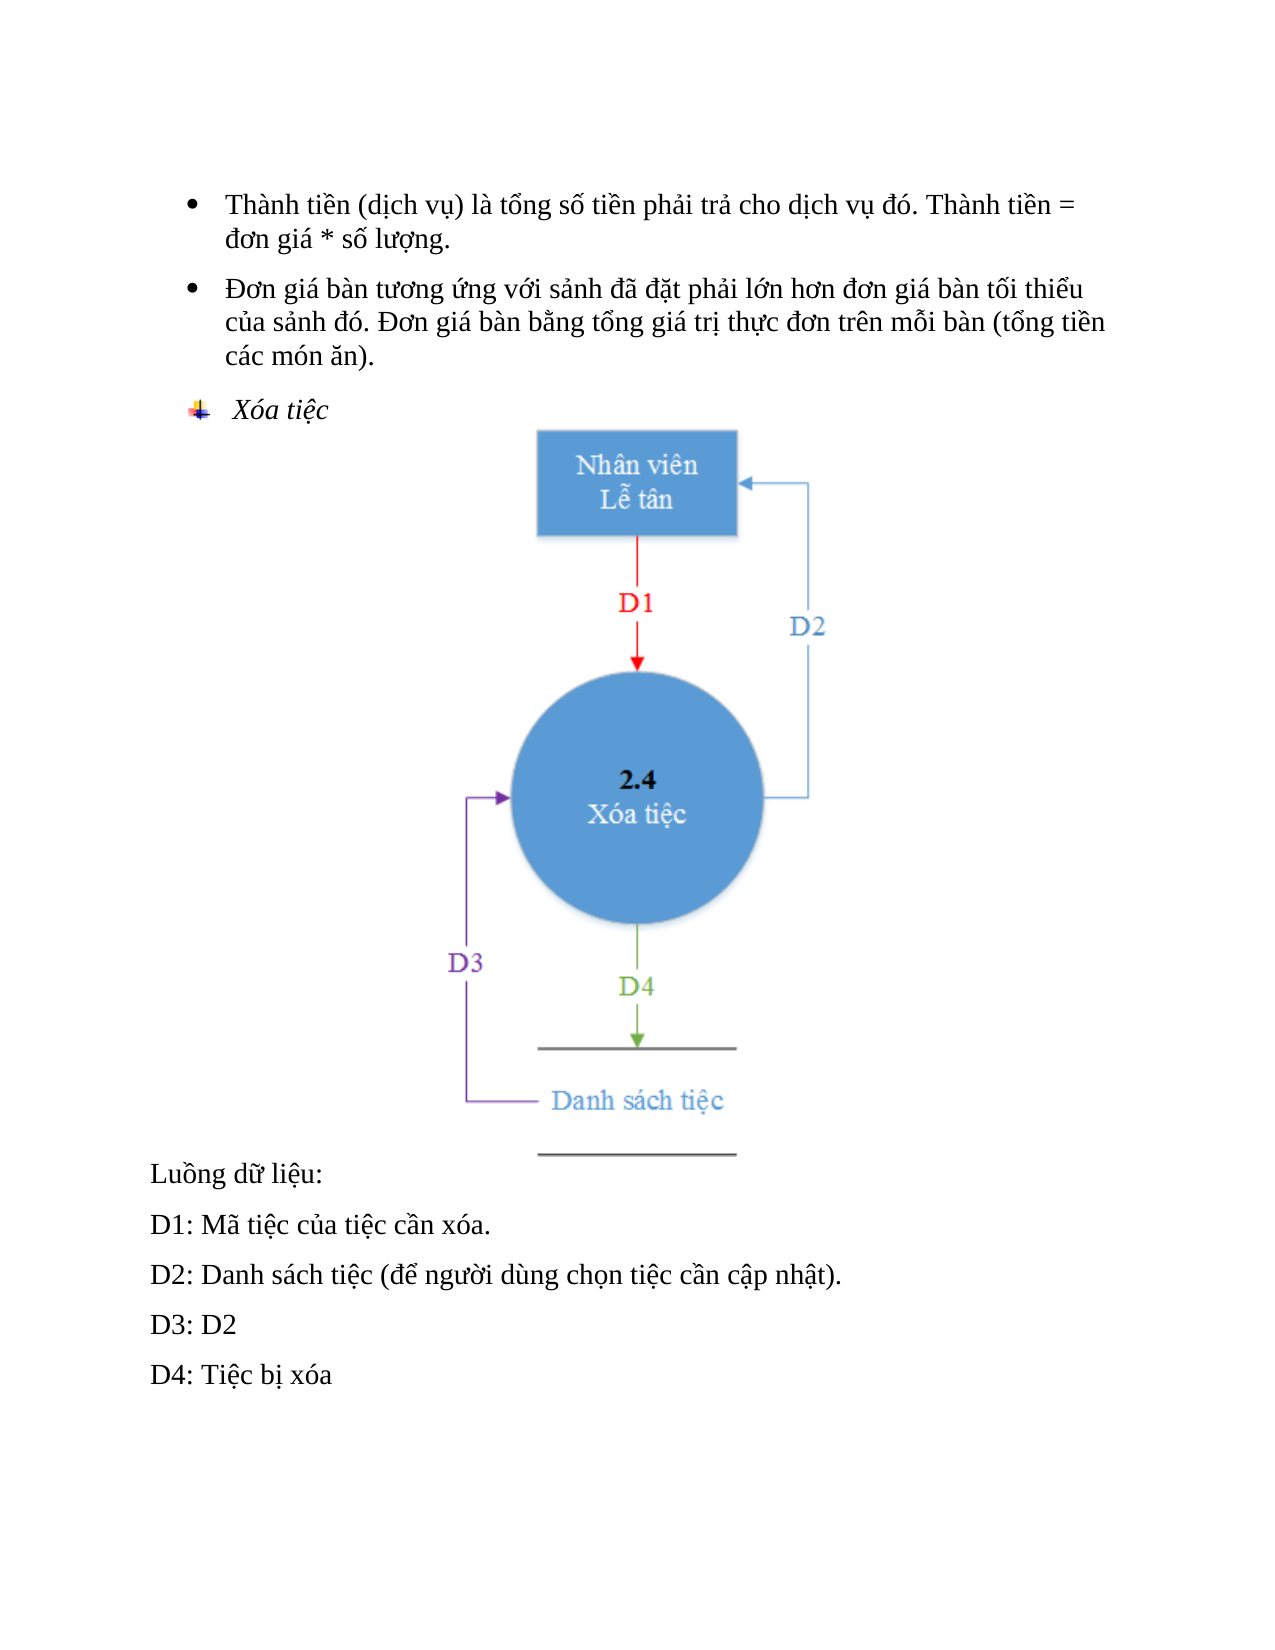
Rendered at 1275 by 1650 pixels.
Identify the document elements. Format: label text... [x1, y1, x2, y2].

subtitle Xóa tiệc [187, 392, 1125, 426]
list Thành tiền (dịch vụ) là tổng số tiền phải trả cho dịch vụ đó. Thành tiền = đơn giá * số lượng. [187, 187, 1125, 254]
text D2: Danh sách tiệc (để người dùng chọn tiệc cần cập nhật). [150, 1257, 1125, 1291]
text Luồng dữ liệu: [150, 801, 1125, 1190]
list Đơn giá bàn tương ứng với sảnh đã đặt phải lớn hơn đơn giá bàn tối thiểu của sảnh đó. Đơn giá bàn bằng tổng giá trị thực đơn trên mỗi bàn (tổng tiền các món ăn). [187, 271, 1125, 372]
text D3: D2 [150, 1307, 1125, 1341]
text D1: Mã tiệc của tiệc cần xóa. [150, 1207, 1125, 1240]
text D4: Tiệc bị xóa [150, 1357, 1125, 1391]
